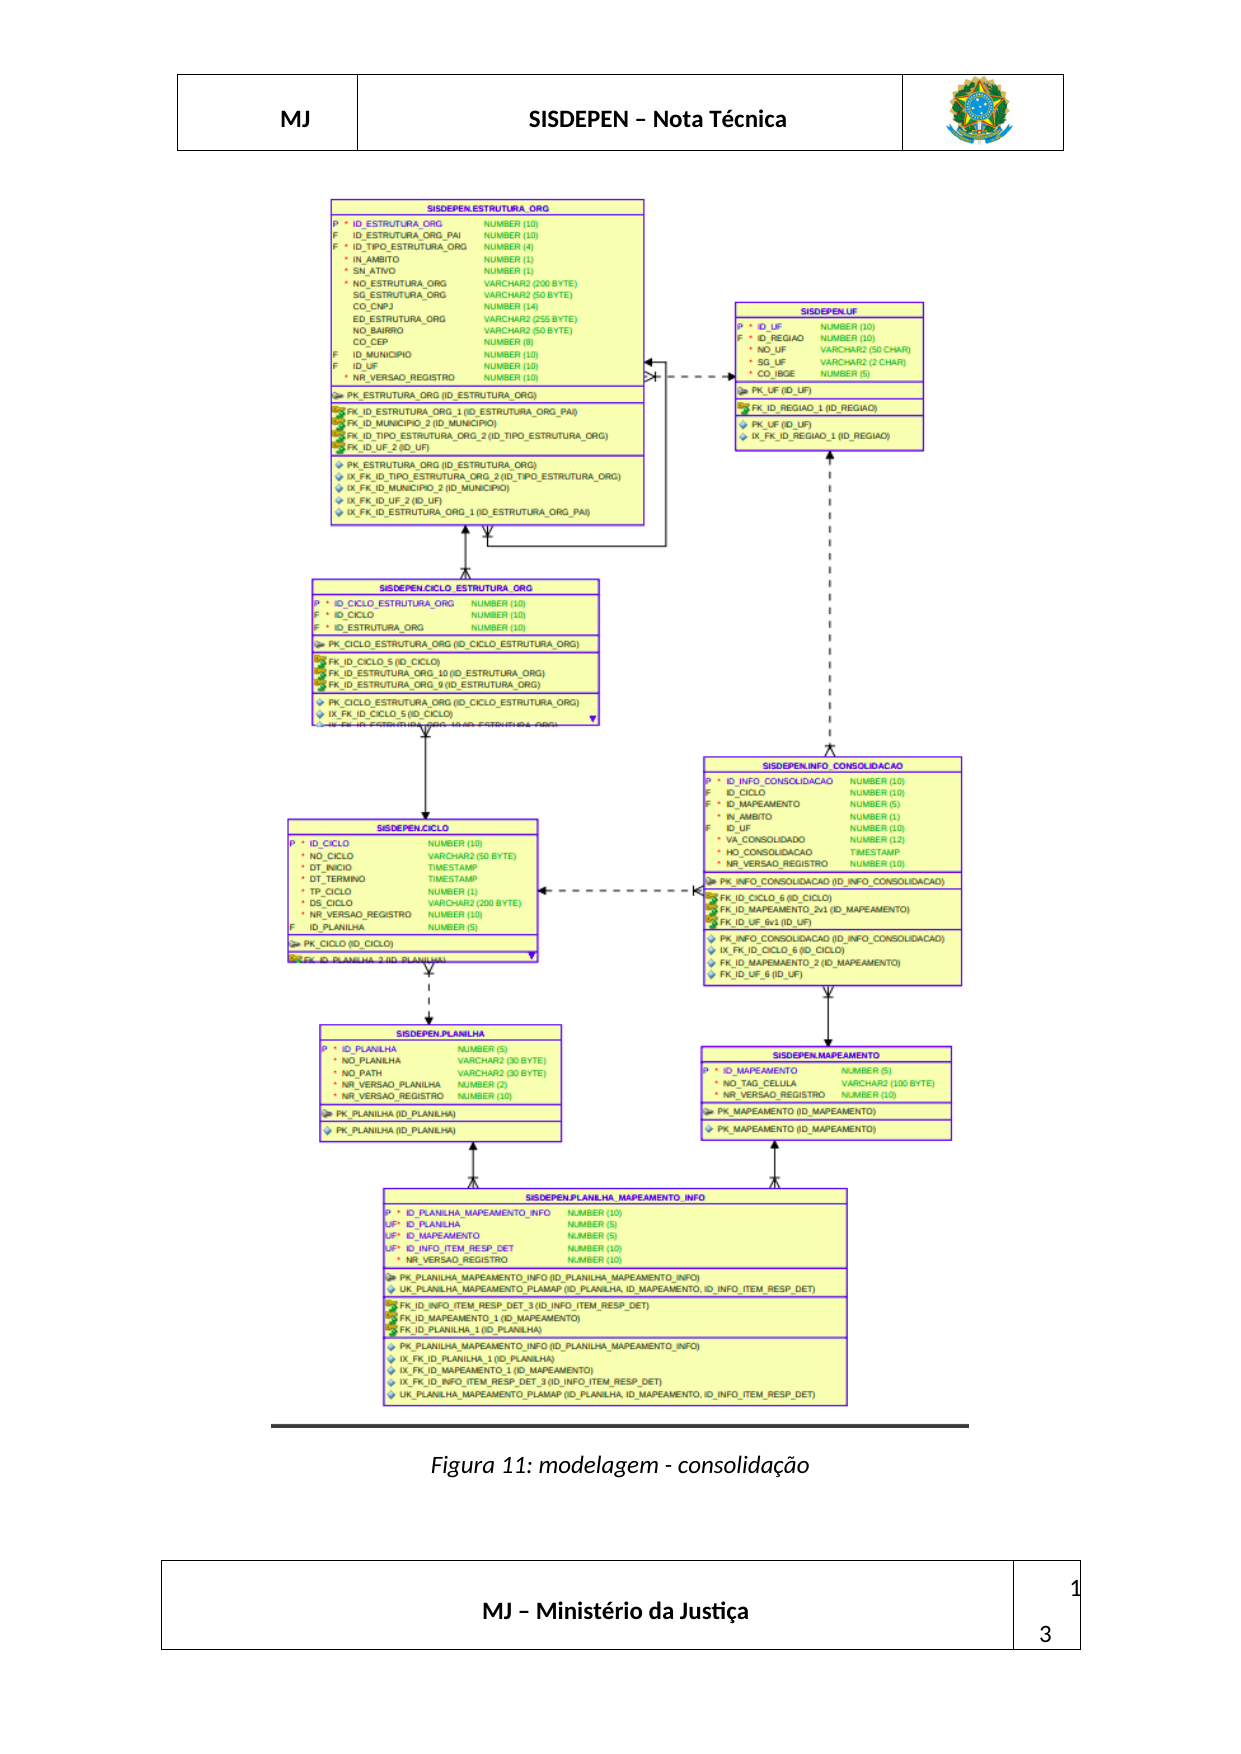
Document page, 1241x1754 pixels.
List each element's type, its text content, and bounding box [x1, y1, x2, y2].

picture [944, 75, 1020, 149]
picture [271, 194, 969, 1428]
text Figura 11: modelagem - consolidação [271, 1428, 969, 1479]
